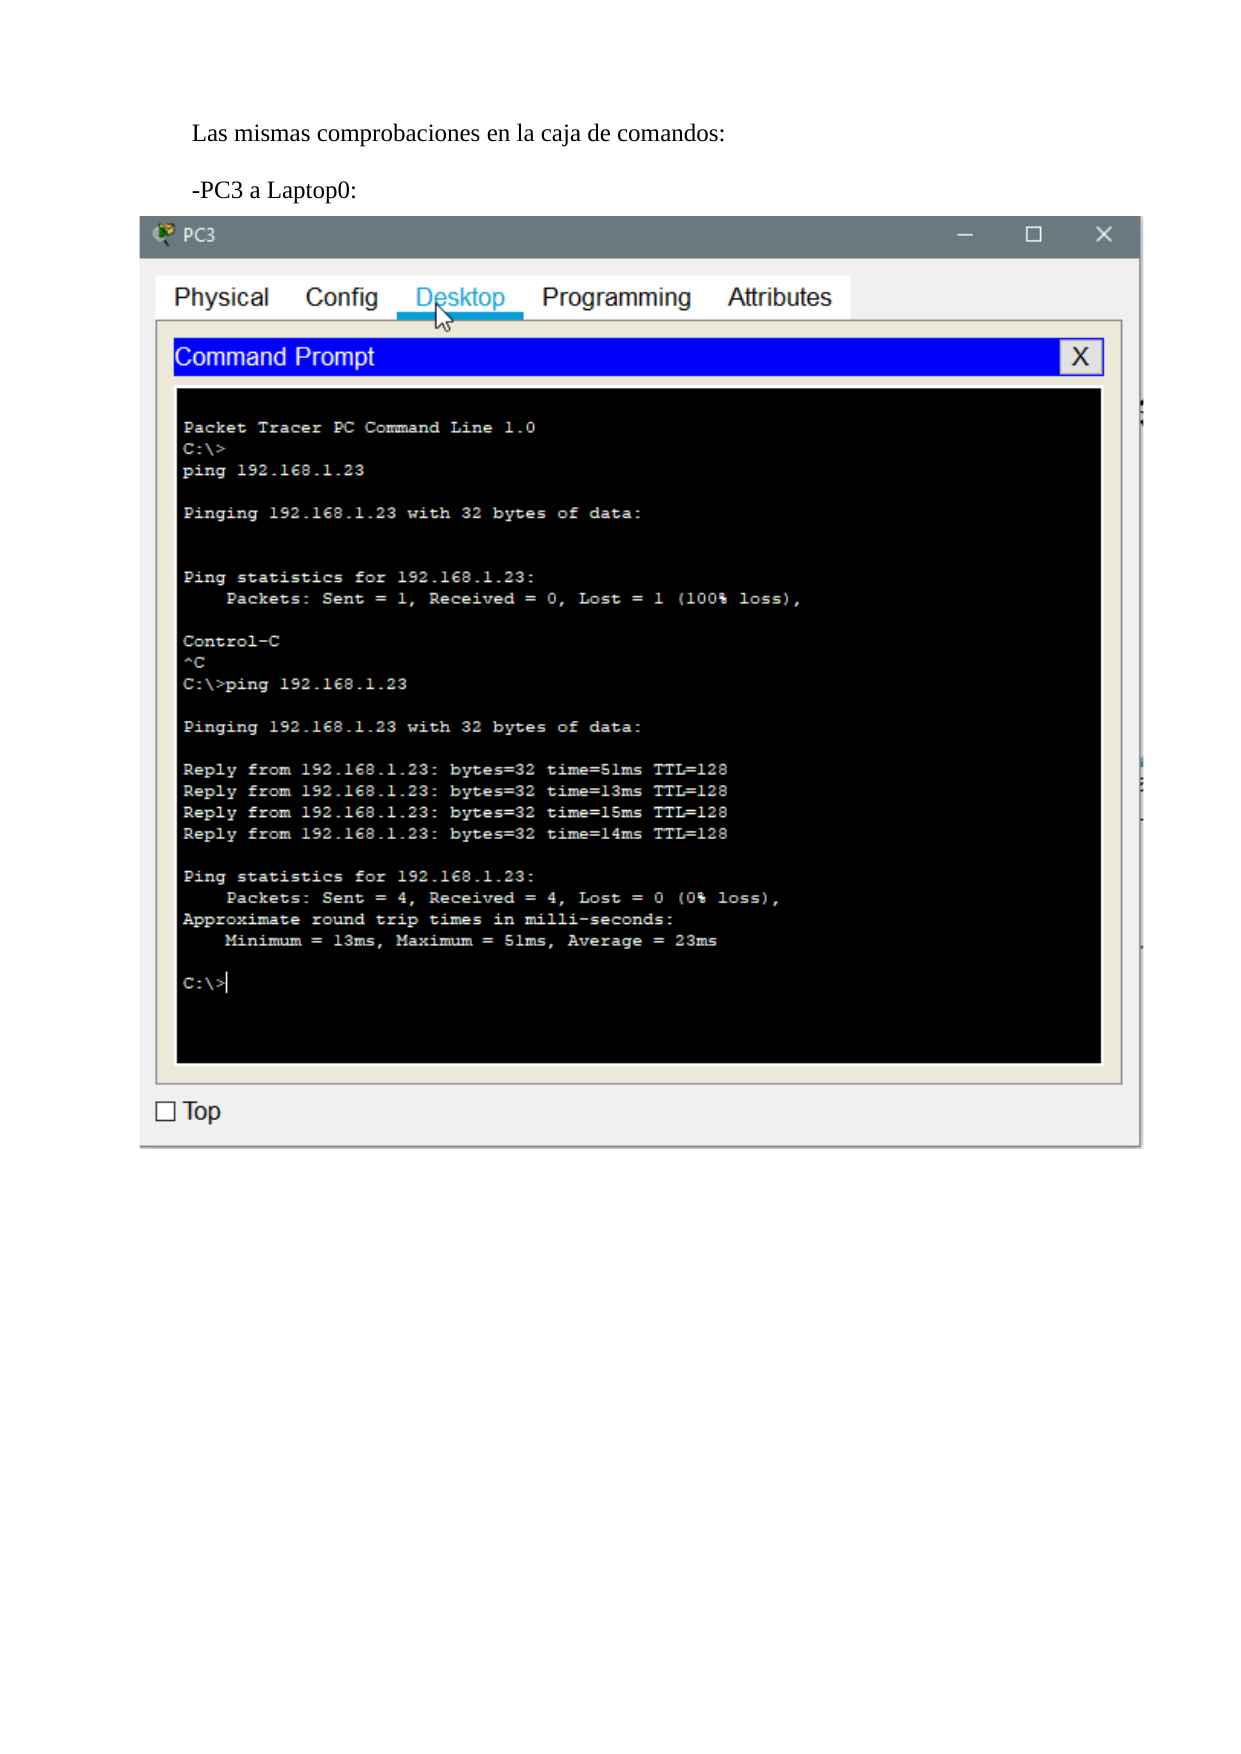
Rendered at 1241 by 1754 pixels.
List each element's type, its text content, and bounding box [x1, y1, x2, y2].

text Las mismas comprobaciones en la caja de comandos: [118, 118, 1122, 147]
text -PC3 a Laptop0: [118, 176, 1122, 204]
picture [139, 216, 1144, 1149]
